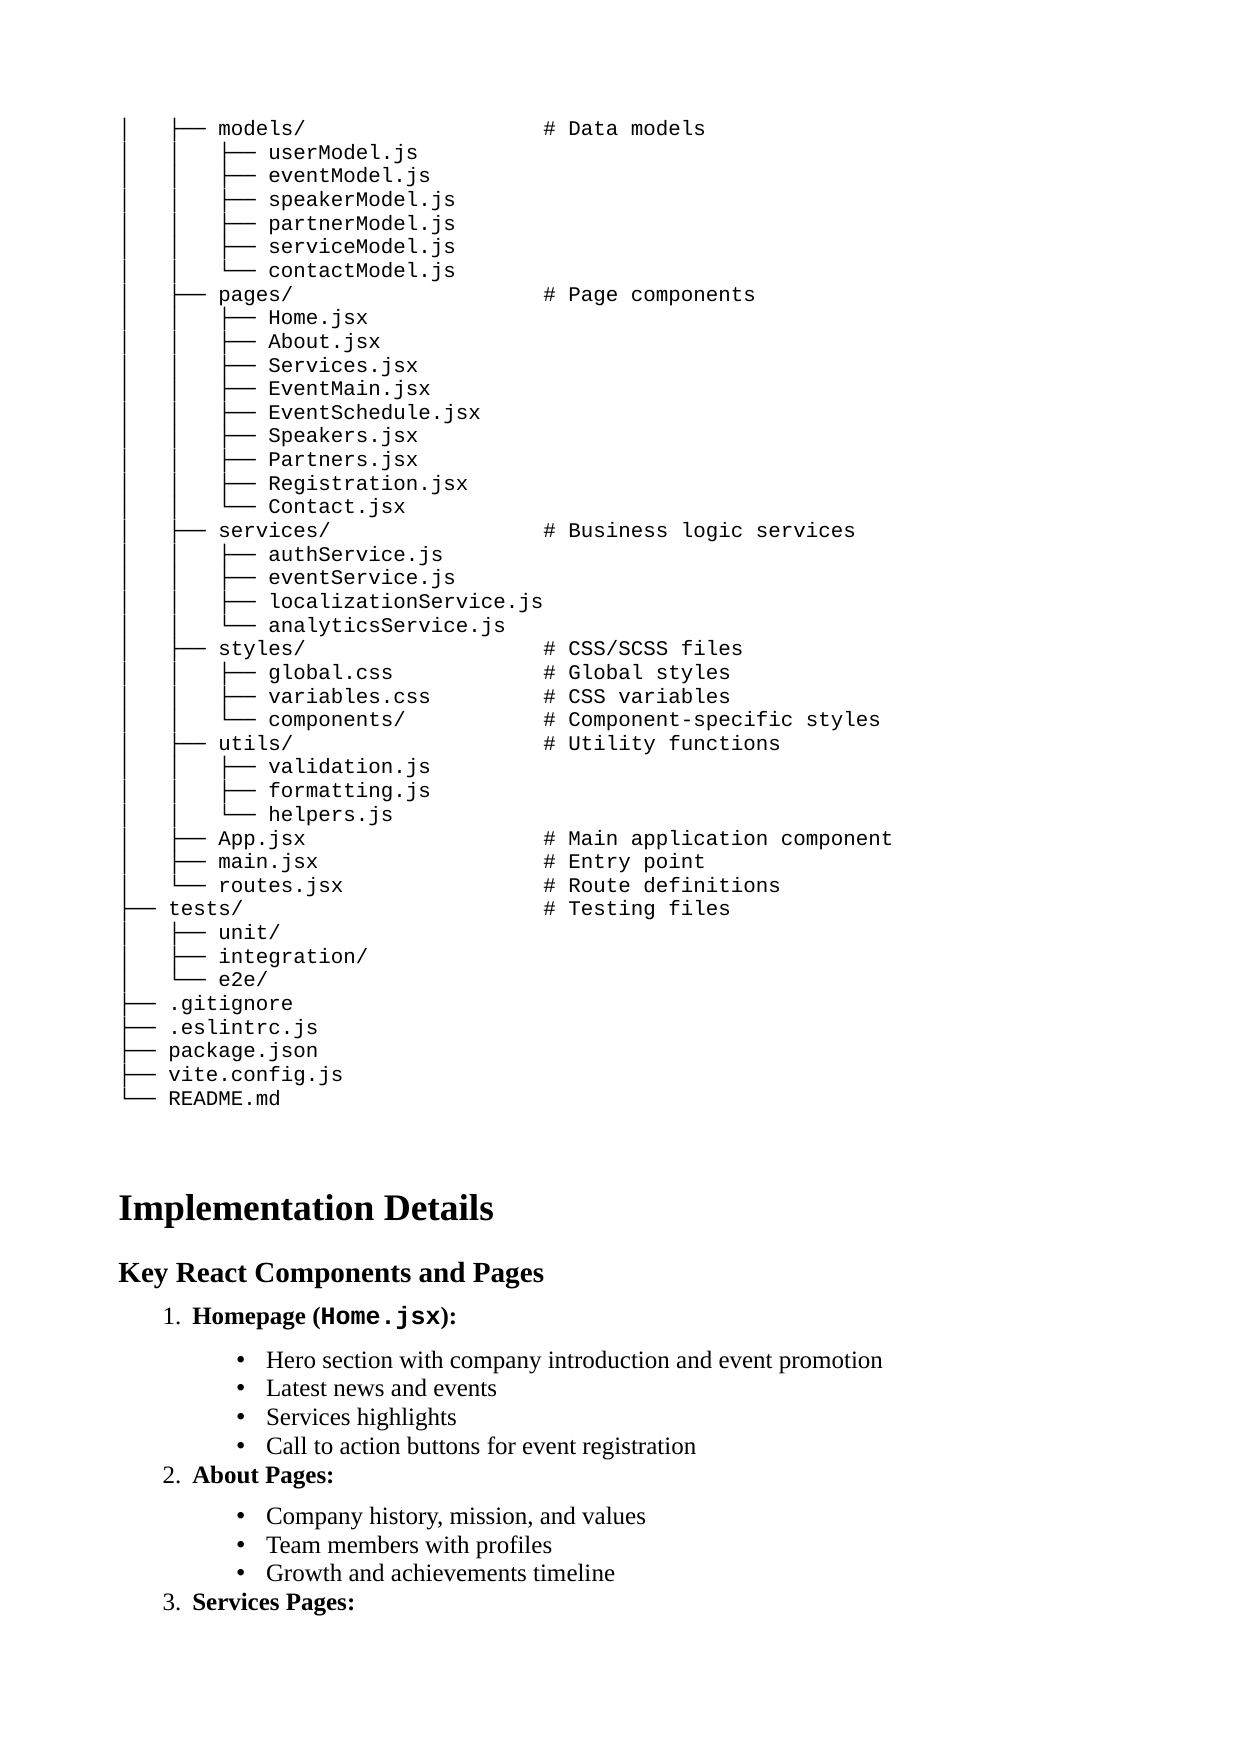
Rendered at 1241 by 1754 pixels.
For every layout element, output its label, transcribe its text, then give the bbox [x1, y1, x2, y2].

text │ │ ├── About.jsx [225, 331, 1122, 354]
text │ │ ├── variables.css # CSS variables [225, 686, 1122, 709]
list Team members with profiles [236, 1530, 1122, 1558]
text │ │ ├── eventModel.js [118, 165, 1122, 189]
text │ │ ├── EventSchedule.jsx [125, 402, 174, 426]
text │ │ ├── EventSchedule.jsx [175, 402, 224, 426]
text │ └── routes.jsx # Route definitions [125, 875, 1122, 898]
text │ │ ├── partnerModel.js [175, 213, 224, 236]
text │ │ ├── Registration.jsx [125, 473, 174, 496]
text │ │ └── analyticsService.js [175, 615, 1122, 638]
text │ │ ├── eventService.js [118, 567, 1122, 591]
text │ │ └── analyticsService.js [125, 615, 174, 638]
text │ ├── integration/ [125, 946, 174, 969]
text │ │ ├── userModel.js [175, 142, 224, 165]
text │ │ ├── About.jsx [125, 331, 174, 354]
list Call to action buttons for event registration [236, 1431, 1122, 1460]
text │ │ ├── localizationService.js [118, 591, 1122, 615]
text │ │ ├── serviceModel.js [118, 236, 1122, 260]
list Hero section with company introduction and event promotion [236, 1345, 1122, 1373]
text │ │ ├── formatting.js [118, 780, 1122, 804]
text │ │ ├── partnerModel.js [125, 213, 174, 236]
subtitle Key React Components and Pages [118, 1255, 1122, 1289]
subtitle Implementation Details [118, 1185, 1122, 1228]
text │ │ ├── authService.js [225, 544, 1122, 567]
text │ │ ├── authService.js [125, 544, 174, 567]
text │ │ ├── EventMain.jsx [118, 378, 1122, 402]
text ├── .eslintrc.js [125, 1017, 1122, 1040]
text └── README.md [118, 1088, 1122, 1111]
list Services Pages: [162, 1587, 1122, 1616]
text ├── package.json [118, 1040, 1122, 1064]
text ├── .gitignore [118, 993, 1122, 1017]
list About Pages: [162, 1460, 1122, 1488]
text │ ├── services/ # Business logic services [118, 520, 1122, 544]
text │ │ └── components/ # Component-specific styles [118, 709, 1122, 733]
text │ │ ├── speakerModel.js [118, 189, 1122, 213]
text │ ├── integration/ [175, 946, 1122, 969]
text │ │ ├── userModel.js [225, 142, 1122, 165]
text │ ├── utils/ # Utility functions [175, 733, 1122, 757]
text │ │ ├── authService.js [175, 544, 224, 567]
text │ │ └── helpers.js [125, 804, 174, 827]
text │ ├── pages/ # Page components [175, 284, 1122, 307]
text │ ├── models/ # Data models [118, 118, 1122, 142]
text │ │ ├── Registration.jsx [225, 473, 1122, 496]
text ├── tests/ # Testing files [118, 898, 1122, 922]
list Latest news and events [236, 1373, 1122, 1402]
text │ ├── App.jsx # Main application component [118, 827, 1122, 851]
text │ ├── styles/ # CSS/SCSS files [118, 638, 1122, 662]
text │ │ └── Contact.jsx [118, 496, 1122, 520]
text │ │ ├── EventSchedule.jsx [225, 402, 1122, 426]
text │ │ ├── Speakers.jsx [118, 426, 1122, 449]
text │ │ ├── Registration.jsx [175, 473, 224, 496]
text │ │ ├── global.css # Global styles [118, 662, 1122, 686]
text │ │ ├── userModel.js [125, 142, 174, 165]
list Company history, mission, and values [236, 1501, 1122, 1530]
text │ ├── pages/ # Page components [125, 284, 174, 307]
text │ ├── main.jsx # Entry point [118, 851, 1122, 875]
list Services highlights [236, 1402, 1122, 1431]
list Growth and achievements timeline [236, 1558, 1122, 1587]
text │ │ ├── Home.jsx [118, 307, 1122, 331]
text ├── vite.config.js [118, 1064, 1122, 1088]
text │ ├── unit/ [118, 922, 1122, 946]
text │ │ ├── About.jsx [175, 331, 224, 354]
text │ │ └── contactModel.js [118, 260, 1122, 284]
text │ │ └── helpers.js [175, 804, 1122, 827]
list Homepage (Home.jsx): [162, 1301, 1122, 1332]
text │ │ ├── variables.css # CSS variables [125, 686, 174, 709]
text │ │ ├── Services.jsx [118, 354, 1122, 378]
text │ │ ├── Partners.jsx [118, 449, 1122, 473]
text │ │ ├── validation.js [118, 757, 1122, 780]
text │ └── e2e/ [118, 969, 1122, 993]
text │ ├── utils/ # Utility functions [125, 733, 174, 757]
text │ │ ├── variables.css # CSS variables [175, 686, 224, 709]
text │ │ ├── partnerModel.js [225, 213, 1122, 236]
